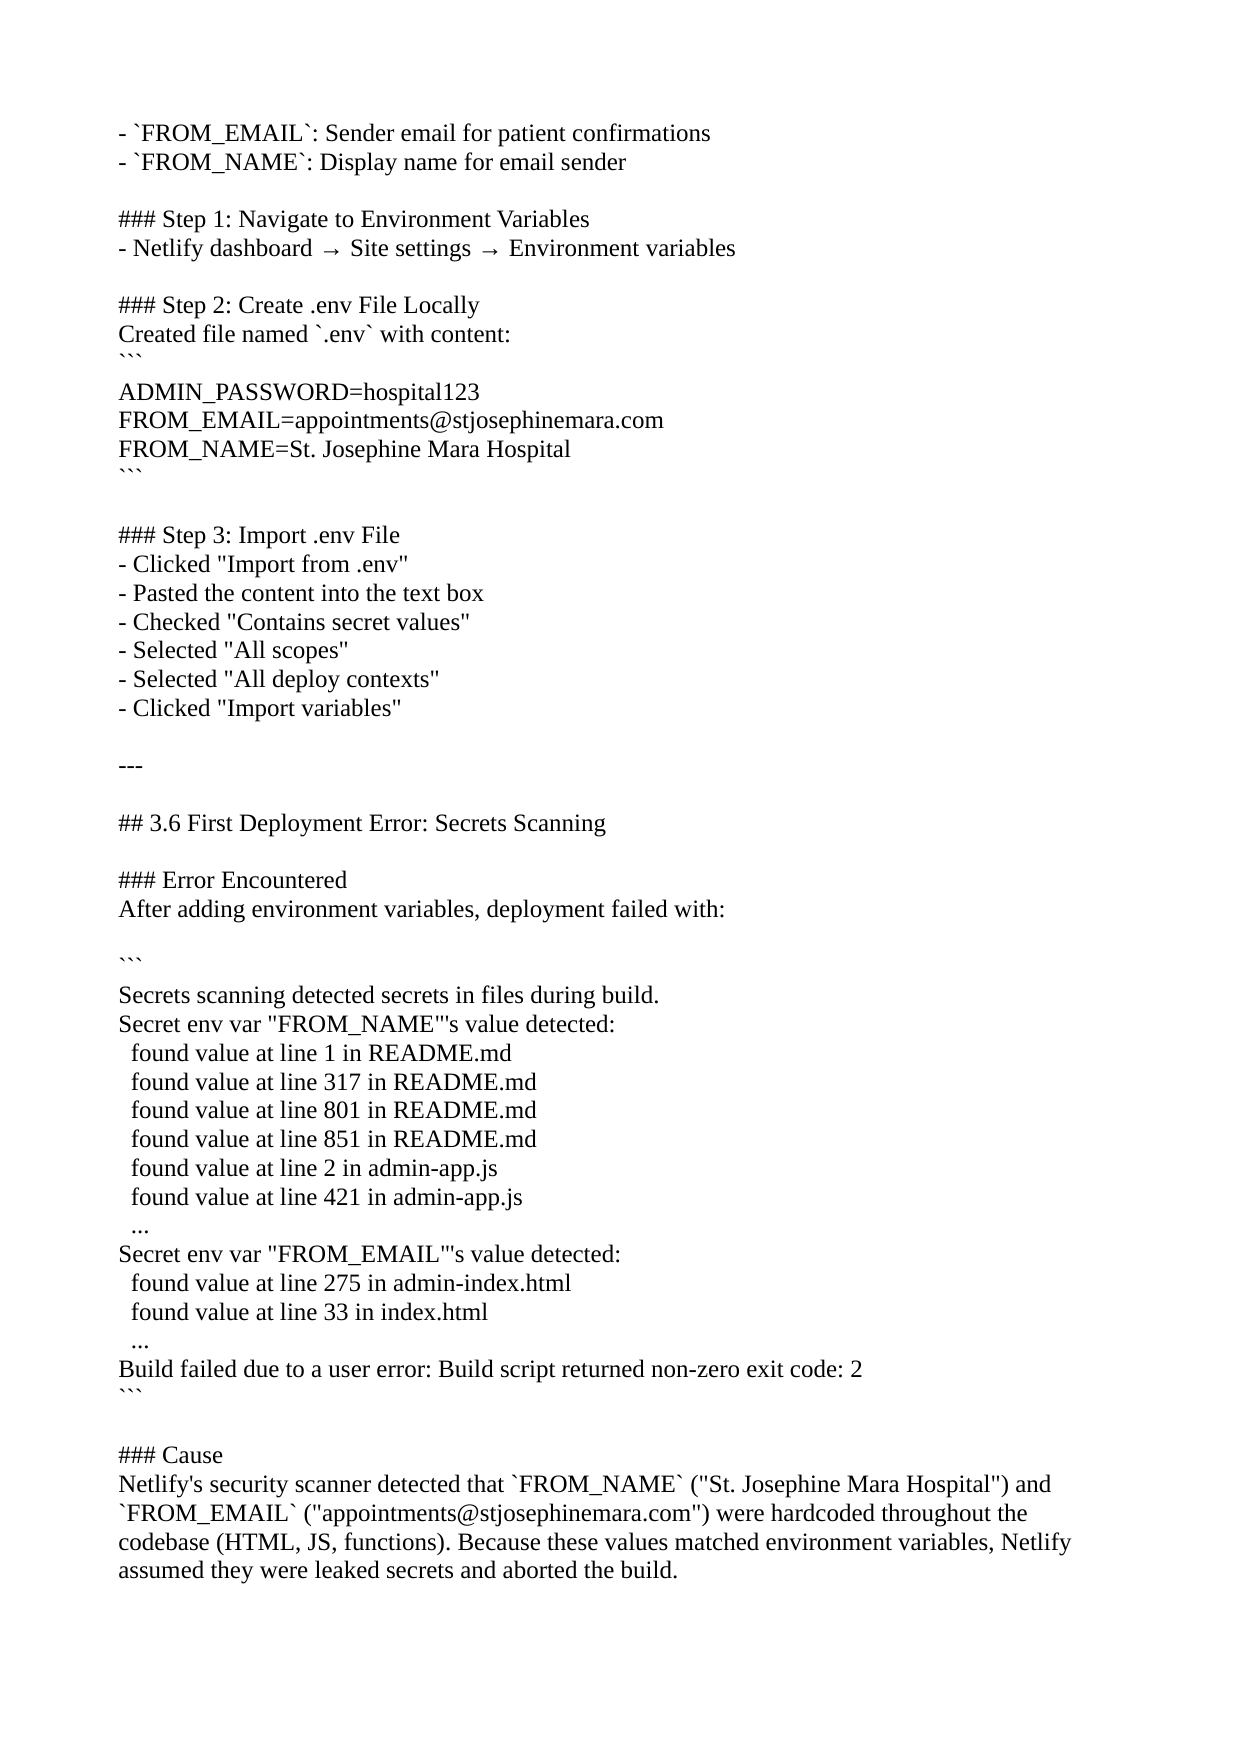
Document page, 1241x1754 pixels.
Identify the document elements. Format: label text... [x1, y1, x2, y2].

text - Clicked "Import variables" [118, 693, 1122, 722]
text found value at line 275 in admin-index.html [118, 1268, 1122, 1297]
text Secret env var "FROM_EMAIL"'s value detected: [118, 1239, 1122, 1268]
text ``` [118, 1383, 1122, 1412]
text ### Step 2: Create .env File Locally [118, 291, 1122, 319]
text ``` [118, 952, 1122, 981]
text ## 3.6 First Deployment Error: Secrets Scanning [118, 808, 1122, 837]
text found value at line 317 in README.md [118, 1067, 1122, 1096]
text After adding environment variables, deployment failed with: [118, 894, 1122, 923]
text found value at line 851 in README.md [118, 1124, 1122, 1153]
text found value at line 421 in admin-app.js [118, 1182, 1122, 1211]
text FROM_EMAIL=appointments@stjosephinemara.com [118, 406, 1122, 434]
text Secret env var "FROM_NAME"'s value detected: [118, 1009, 1122, 1038]
text ADMIN_PASSWORD=hospital123 [118, 377, 1122, 406]
text found value at line 801 in README.md [118, 1096, 1122, 1124]
text Secrets scanning detected secrets in files during build. [118, 981, 1122, 1009]
text found value at line 1 in README.md [118, 1038, 1122, 1067]
text - Clicked "Import from .env" [118, 549, 1122, 578]
text - Pasted the content into the text box [118, 578, 1122, 607]
text - Checked "Contains secret values" [118, 607, 1122, 636]
text - `FROM_EMAIL`: Sender email for patient confirmations [118, 118, 1122, 147]
text - Selected "All scopes" [118, 636, 1122, 664]
text ### Cause [118, 1441, 1122, 1469]
text - Selected "All deploy contexts" [118, 664, 1122, 693]
text Build failed due to a user error: Build script returned non-zero exit code: 2 [118, 1354, 1122, 1383]
text ### Step 3: Import .env File [118, 521, 1122, 549]
text - Netlify dashboard → Site settings → Environment variables [118, 233, 1122, 262]
text - `FROM_NAME`: Display name for email sender [118, 147, 1122, 176]
text Created file named `.env` with content: [118, 319, 1122, 348]
text found value at line 2 in admin-app.js [118, 1153, 1122, 1182]
text Netlify's security scanner detected that `FROM_NAME` ("St. Josephine Mara Hospital") and `FROM_EMAIL` ("appointments@stjosephinemara.com") were hardcoded throughout the codebase (HTML, JS, functions). Because these values matched environment variables, Netlify assumed they were leaked secrets and aborted the build. [118, 1469, 1122, 1584]
text FROM_NAME=St. Josephine Mara Hospital [118, 434, 1122, 463]
text ... [118, 1326, 1122, 1354]
text ### Error Encountered [118, 866, 1122, 894]
text ``` [118, 348, 1122, 377]
text ``` [118, 463, 1122, 492]
text --- [118, 751, 1122, 779]
text ### Step 1: Navigate to Environment Variables [118, 204, 1122, 233]
text ... [118, 1211, 1122, 1239]
text found value at line 33 in index.html [118, 1297, 1122, 1326]
